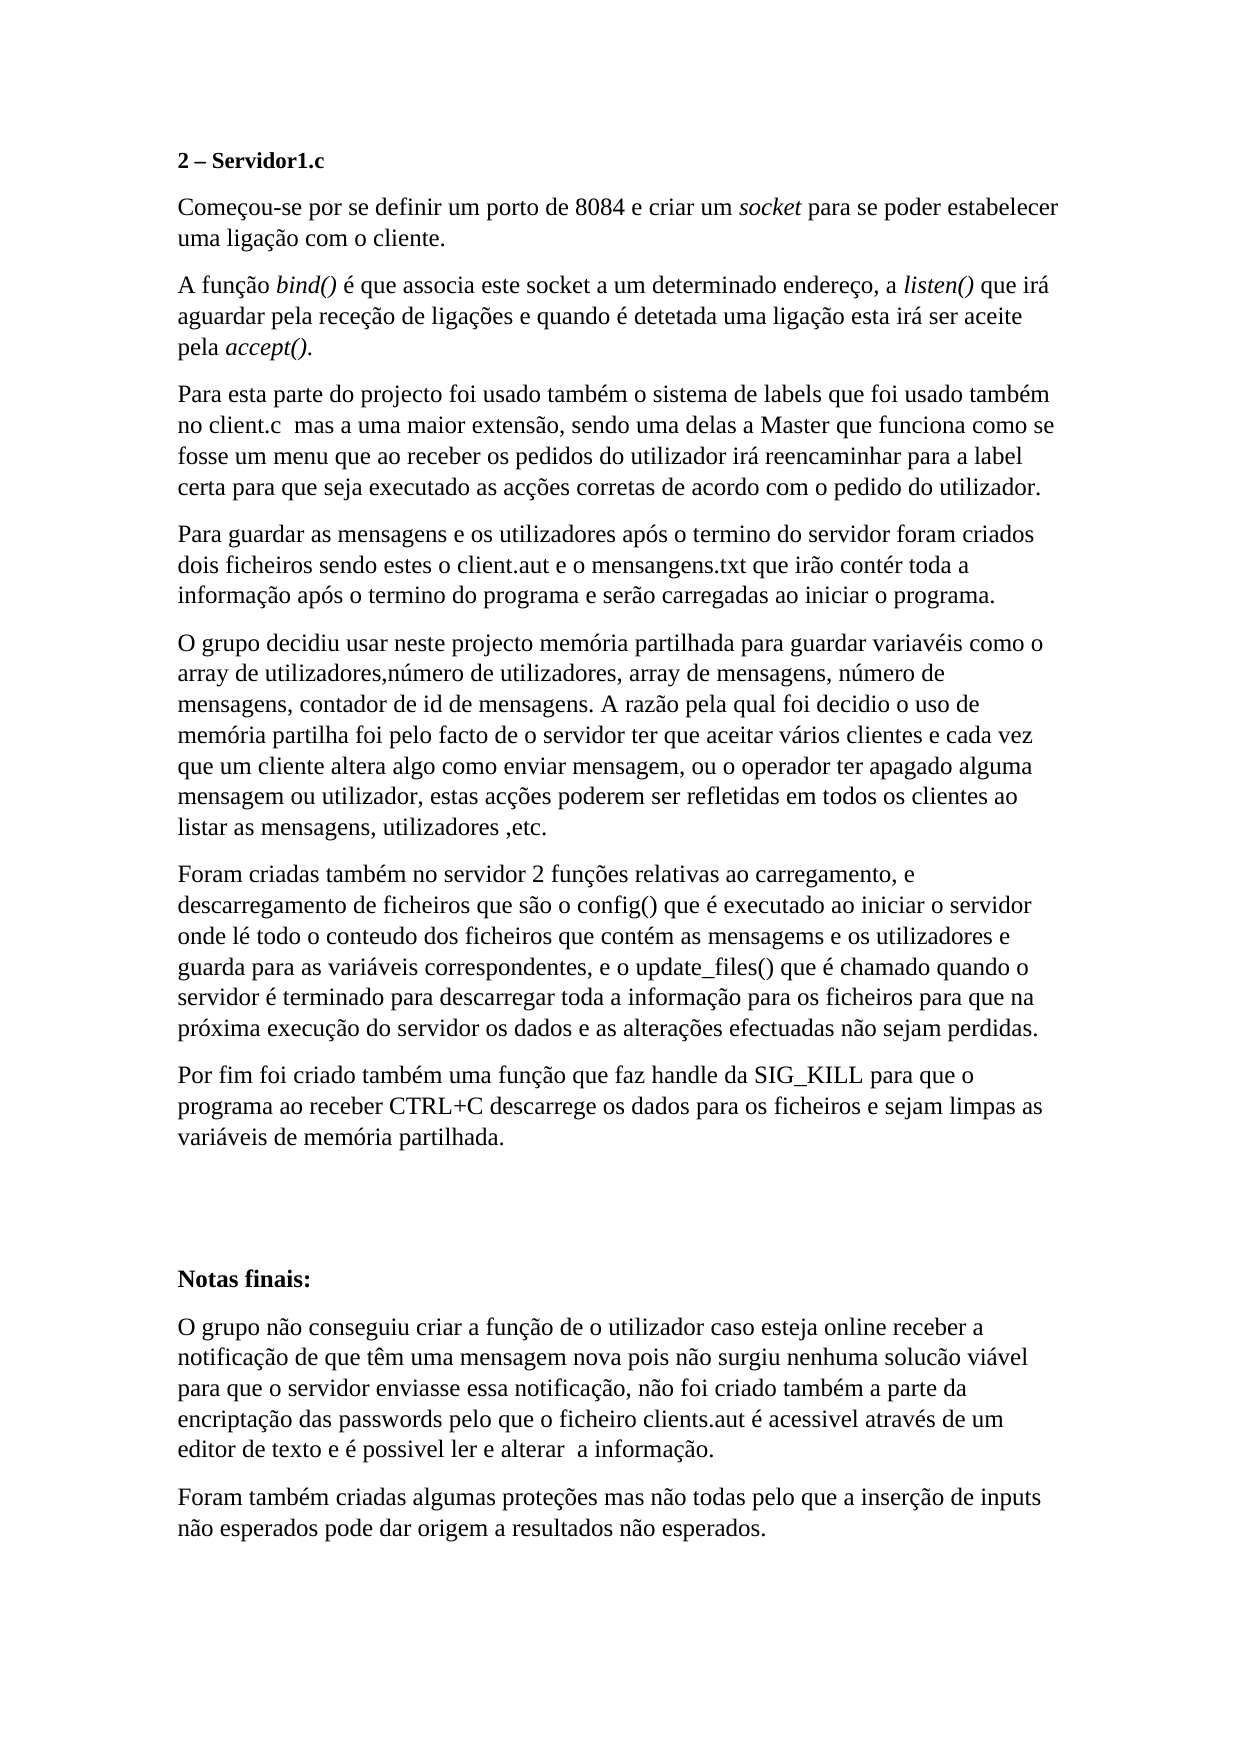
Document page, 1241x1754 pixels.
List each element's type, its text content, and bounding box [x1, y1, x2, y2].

text Por fim foi criado também uma função que faz handle da SIG_KILL para que o programa ao receber CTRL+C descarrege os dados para os ficheiros e sejam limpas as variáveis de memória partilhada. [177, 1061, 1063, 1151]
text O grupo não conseguiu criar a função de o utilizador caso esteja online receber a notificação de que têm uma mensagem nova pois não surgiu nenhuma solucão viável para que o servidor enviasse essa notificação, não foi criado também a parte da encriptação das passwords pelo que o ficheiro clients.aut é acessivel através de um editor de texto e é possivel ler e alterar a informação. [177, 1312, 1063, 1463]
text Foram também criadas algumas proteções mas não todas pelo que a inserção de inputs não esperados pode dar origem a resultados não esperados. [177, 1482, 1063, 1541]
text Foram criadas também no servidor 2 funções relativas ao carregamento, e descarregamento de ficheiros que são o config() que é executado ao iniciar o servidor onde lé todo o conteudo dos ficheiros que contém as mensagems e os utilizadores e guarda para as variáveis correspondentes, e o update_files() que é chamado quando o servidor é terminado para descarregar toda a informação para os ficheiros para que na próxima execução do servidor os dados e as alterações efectuadas não sejam perdidas. [177, 859, 1063, 1042]
text Para guardar as mensagens e os utilizadores após o termino do servidor foram criados dois ficheiros sendo estes o client.aut e o mensangens.txt que irão contér toda a informação após o termino do programa e serão carregadas ao iniciar o programa. [177, 519, 1063, 609]
text Para esta parte do projecto foi usado também o sistema de labels que foi usado também no client.c mas a uma maior extensão, sendo uma delas a Master que funciona como se fosse um menu que ao receber os pedidos do utilizador irá reencaminhar para a label certa para que seja executado as acções corretas de acordo com o pedido do utilizador. [177, 379, 1063, 500]
text 2 – Servidor1.c [177, 148, 1063, 174]
text Começou-se por se definir um porto de 8084 e criar um socket para se poder estabelecer uma ligação com o cliente. [177, 192, 1063, 252]
text A função bind() é que associa este socket a um determinado endereço, a listen() que irá aguardar pela receção de ligações e quando é detetada uma ligação esta irá ser aceite pela accept(). [177, 271, 1063, 361]
text Notas finais: [177, 1264, 1063, 1293]
text O grupo decidiu usar neste projecto memória partilhada para guardar variavéis como o array de utilizadores,número de utilizadores, array de mensagens, número de mensagens, contador de id de mensagens. A razão pela qual foi decidio o uso de memória partilha foi pelo facto de o servidor ter que aceitar vários clientes e cada vez que um cliente altera algo como enviar mensagem, ou o operador ter apagado alguma mensagem ou utilizador, estas acções poderem ser refletidas em todos os clientes ao listar as mensagens, utilizadores ,etc. [177, 628, 1063, 841]
